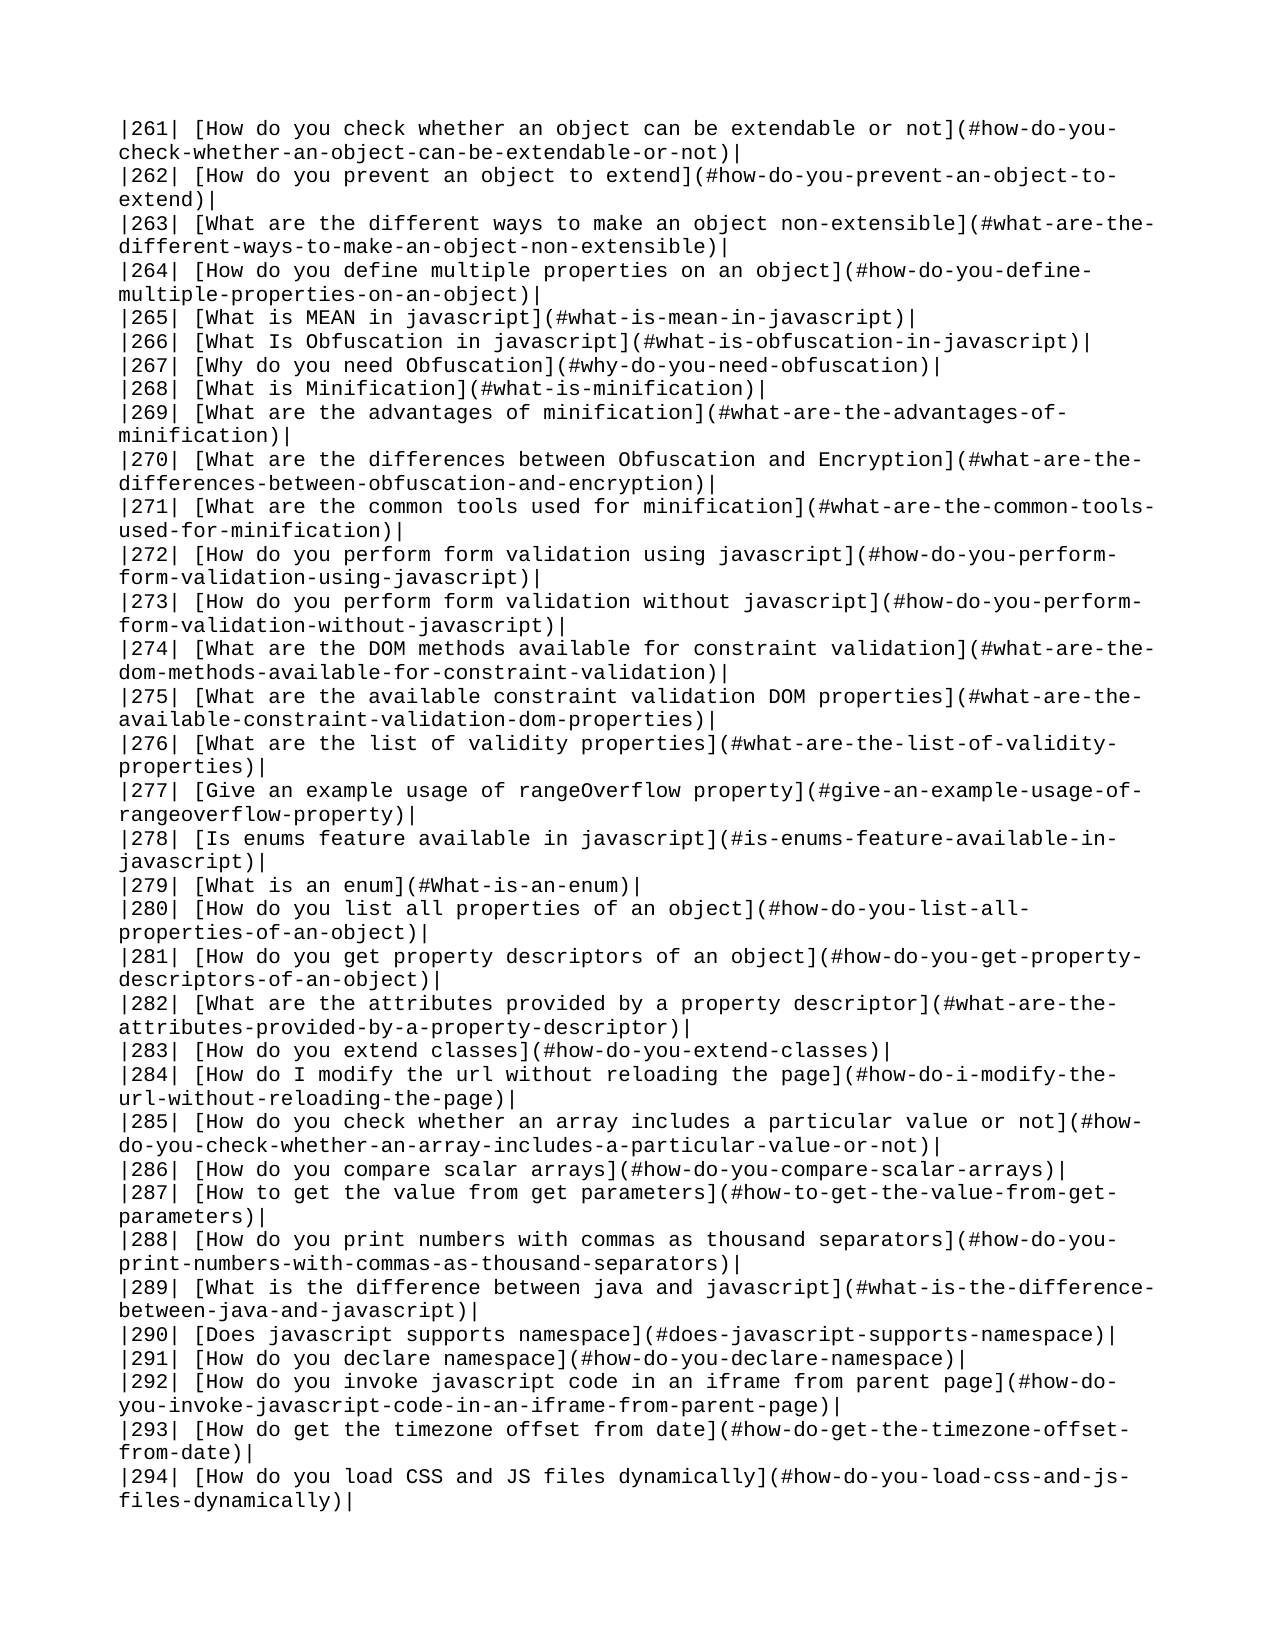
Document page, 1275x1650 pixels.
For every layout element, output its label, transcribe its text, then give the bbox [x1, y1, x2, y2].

text |289| [What is the difference between java and javascript](#what-is-the-difference-between-java-and-javascript)| [118, 1277, 1157, 1324]
text |283| [How do you extend classes](#how-do-you-extend-classes)| [118, 1040, 1157, 1064]
text |275| [What are the available constraint validation DOM properties](#what-are-the-available-constraint-validation-dom-properties)| [118, 686, 1157, 733]
text |291| [How do you declare namespace](#how-do-you-declare-namespace)| [118, 1348, 1157, 1371]
text |263| [What are the different ways to make an object non-extensible](#what-are-the-different-ways-to-make-an-object-non-extensible)| [118, 213, 1157, 260]
text |273| [How do you perform form validation without javascript](#how-do-you-perform-form-validation-without-javascript)| [118, 591, 1157, 638]
text |268| [What is Minification](#what-is-minification)| [118, 378, 1157, 402]
text |286| [How do you compare scalar arrays](#how-do-you-compare-scalar-arrays)| [118, 1158, 1157, 1182]
text |267| [Why do you need Obfuscation](#why-do-you-need-obfuscation)| [118, 354, 1157, 378]
text |288| [How do you print numbers with commas as thousand separators](#how-do-you-print-numbers-with-commas-as-thousand-separators)| [118, 1229, 1157, 1277]
text |278| [Is enums feature available in javascript](#is-enums-feature-available-in-javascript)| [118, 827, 1157, 875]
text |277| [Give an example usage of rangeOverflow property](#give-an-example-usage-of-rangeoverflow-property)| [118, 780, 1157, 827]
text |284| [How do I modify the url without reloading the page](#how-do-i-modify-the-url-without-reloading-the-page)| [118, 1064, 1157, 1111]
text |285| [How do you check whether an array includes a particular value or not](#how-do-you-check-whether-an-array-includes-a-particular-value-or-not)| [118, 1111, 1157, 1158]
text |292| [How do you invoke javascript code in an iframe from parent page](#how-do-you-invoke-javascript-code-in-an-iframe-from-parent-page)| [118, 1371, 1157, 1419]
text |272| [How do you perform form validation using javascript](#how-do-you-perform-form-validation-using-javascript)| [118, 544, 1157, 591]
text |281| [How do you get property descriptors of an object](#how-do-you-get-property-descriptors-of-an-object)| [118, 946, 1157, 993]
text |266| [What Is Obfuscation in javascript](#what-is-obfuscation-in-javascript)| [118, 331, 1157, 354]
text |276| [What are the list of validity properties](#what-are-the-list-of-validity-properties)| [118, 733, 1157, 780]
text |282| [What are the attributes provided by a property descriptor](#what-are-the-attributes-provided-by-a-property-descriptor)| [118, 993, 1157, 1040]
text |270| [What are the differences between Obfuscation and Encryption](#what-are-the-differences-between-obfuscation-and-encryption)| [118, 449, 1157, 496]
text |293| [How do get the timezone offset from date](#how-do-get-the-timezone-offset-from-date)| [118, 1419, 1157, 1466]
text |269| [What are the advantages of minification](#what-are-the-advantages-of-minification)| [118, 402, 1157, 449]
text |279| [What is an enum](#What-is-an-enum)| [118, 875, 1157, 898]
text |271| [What are the common tools used for minification](#what-are-the-common-tools-used-for-minification)| [118, 496, 1157, 544]
text |264| [How do you define multiple properties on an object](#how-do-you-define-multiple-properties-on-an-object)| [118, 260, 1157, 307]
text |262| [How do you prevent an object to extend](#how-do-you-prevent-an-object-to-extend)| [118, 165, 1157, 213]
text |294| [How do you load CSS and JS files dynamically](#how-do-you-load-css-and-js-files-dynamically)| [118, 1466, 1157, 1513]
text |280| [How do you list all properties of an object](#how-do-you-list-all-properties-of-an-object)| [118, 898, 1157, 946]
text |274| [What are the DOM methods available for constraint validation](#what-are-the-dom-methods-available-for-constraint-validation)| [118, 638, 1157, 686]
text |287| [How to get the value from get parameters](#how-to-get-the-value-from-get-parameters)| [118, 1182, 1157, 1229]
text |261| [How do you check whether an object can be extendable or not](#how-do-you-check-whether-an-object-can-be-extendable-or-not)| [118, 118, 1157, 165]
text |265| [What is MEAN in javascript](#what-is-mean-in-javascript)| [118, 307, 1157, 331]
text |290| [Does javascript supports namespace](#does-javascript-supports-namespace)| [118, 1324, 1157, 1348]
